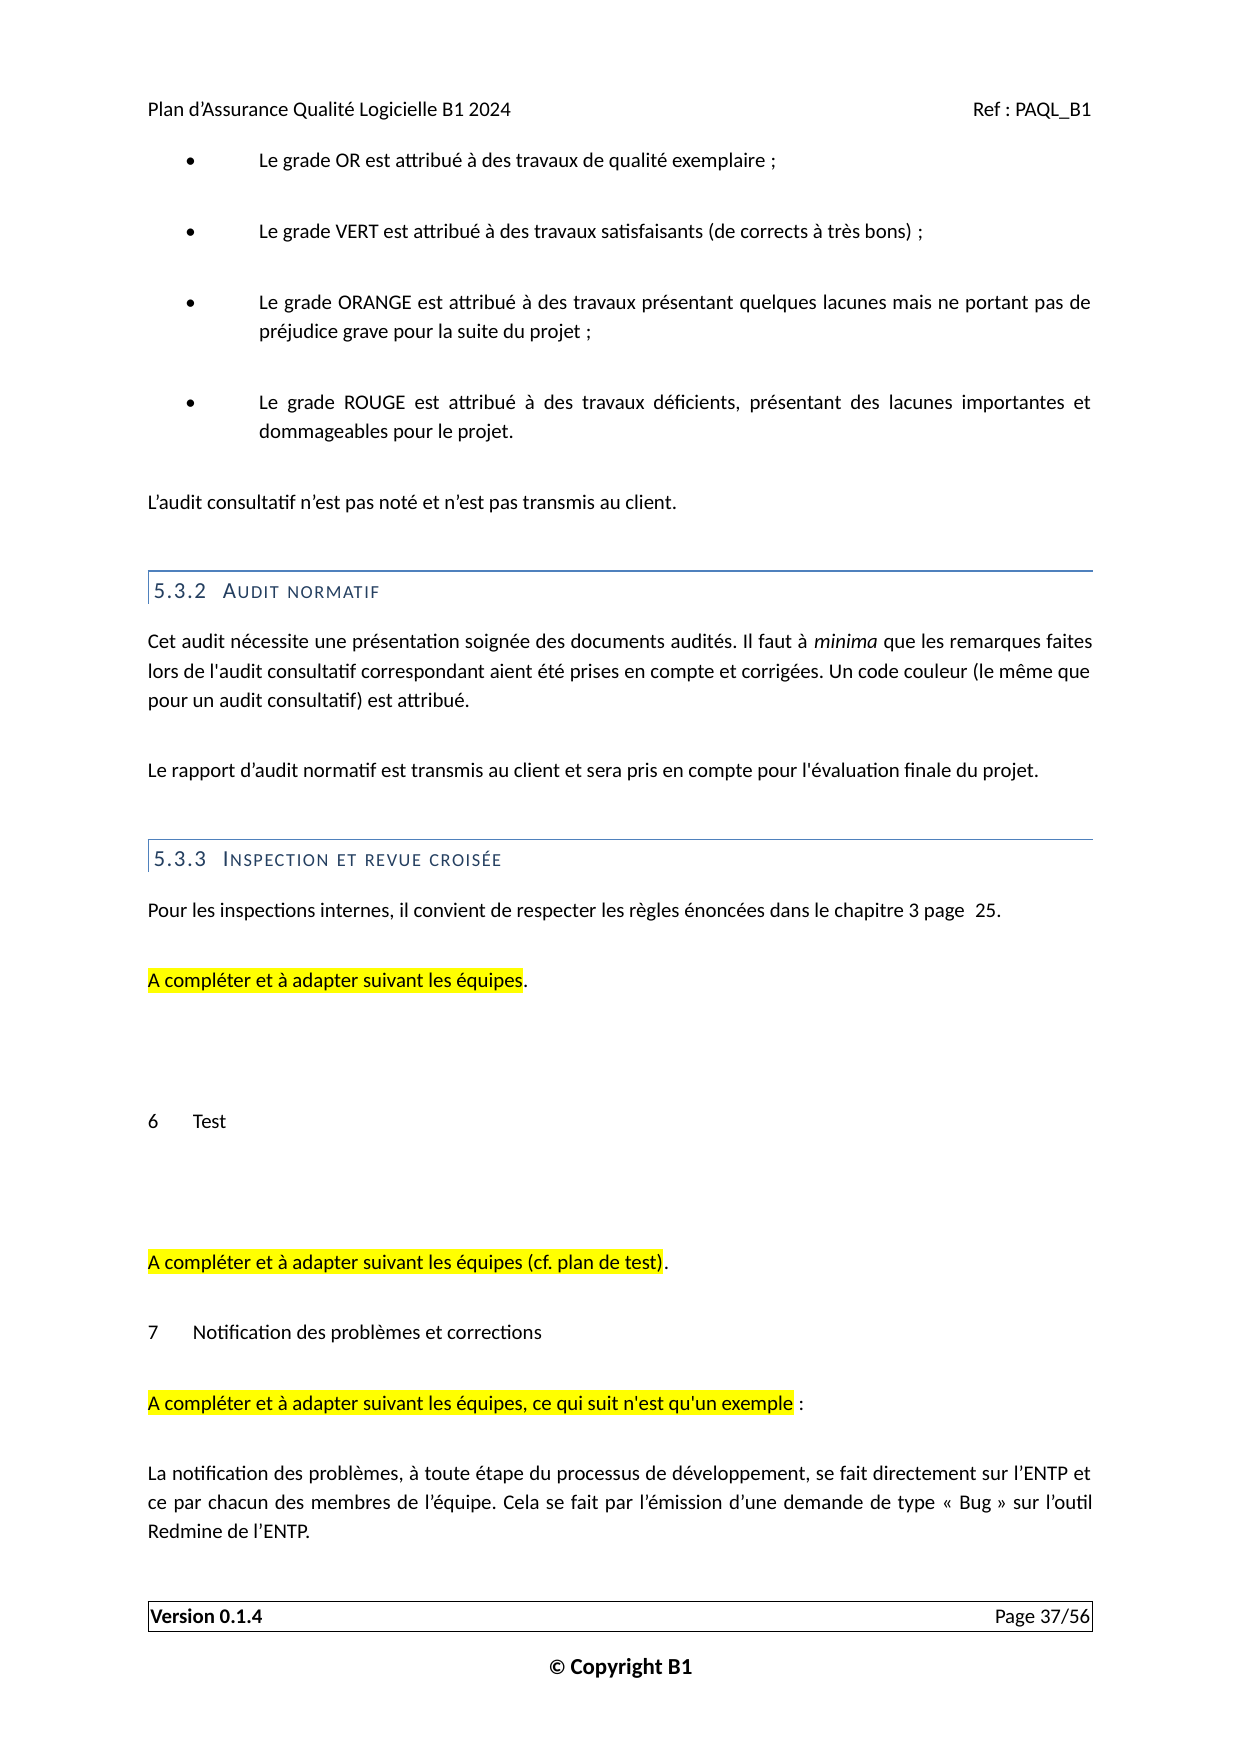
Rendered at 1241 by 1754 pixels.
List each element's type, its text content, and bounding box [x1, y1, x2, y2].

text A compléter et à adapter suivant les équipes. [148, 967, 1093, 993]
list Inspection et revue croisée [149, 840, 1093, 872]
text Le rapport d’audit normatif est transmis au client et sera pris en compte pour l'évaluation finale du projet. [148, 757, 1093, 783]
list Notification des problèmes et corrections [148, 1319, 1093, 1345]
text A compléter et à adapter suivant les équipes, ce qui suit n'est qu'un exemple : [148, 1390, 1093, 1415]
text L’audit consultatif n’est pas noté et n’est pas transmis au client. [148, 489, 1093, 514]
text Pour les inspections internes, il convient de respecter les règles énoncées dans le chapitre 3 page 22. [148, 897, 1093, 922]
list Le grade OR est attribué à des travaux de qualité exemplaire ; [185, 148, 1093, 173]
list Le grade VERT est attribué à des travaux satisfaisants (de corrects à très bons) ; [185, 218, 1093, 244]
list Audit normatif [149, 572, 1093, 604]
list Le grade ROUGE est attribué à des travaux déficients, présentant des lacunes importantes et dommageables pour le projet. [185, 389, 1093, 444]
list Test [148, 1108, 1093, 1134]
text A compléter et à adapter suivant les équipes (cf. plan de test). [148, 1249, 1093, 1274]
text Cet audit nécessite une présentation soignée des documents audités. Il faut à minima que les remarques faites lors de l'audit consultatif correspondant aient été prises en compte et corrigées. Un code couleur (le même que pour un audit consultatif) est attribué. [148, 629, 1093, 712]
list Le grade ORANGE est attribué à des travaux présentant quelques lacunes mais ne portant pas de préjudice grave pour la suite du projet ; [185, 289, 1093, 344]
text La notification des problèmes, à toute étape du processus de développement, se fait directement sur l’ENTP et ce par chacun des membres de l’équipe. Cela se fait par l’émission d’une demande de type « Bug » sur l’outil Redmine de l’ENTP. [148, 1460, 1093, 1544]
